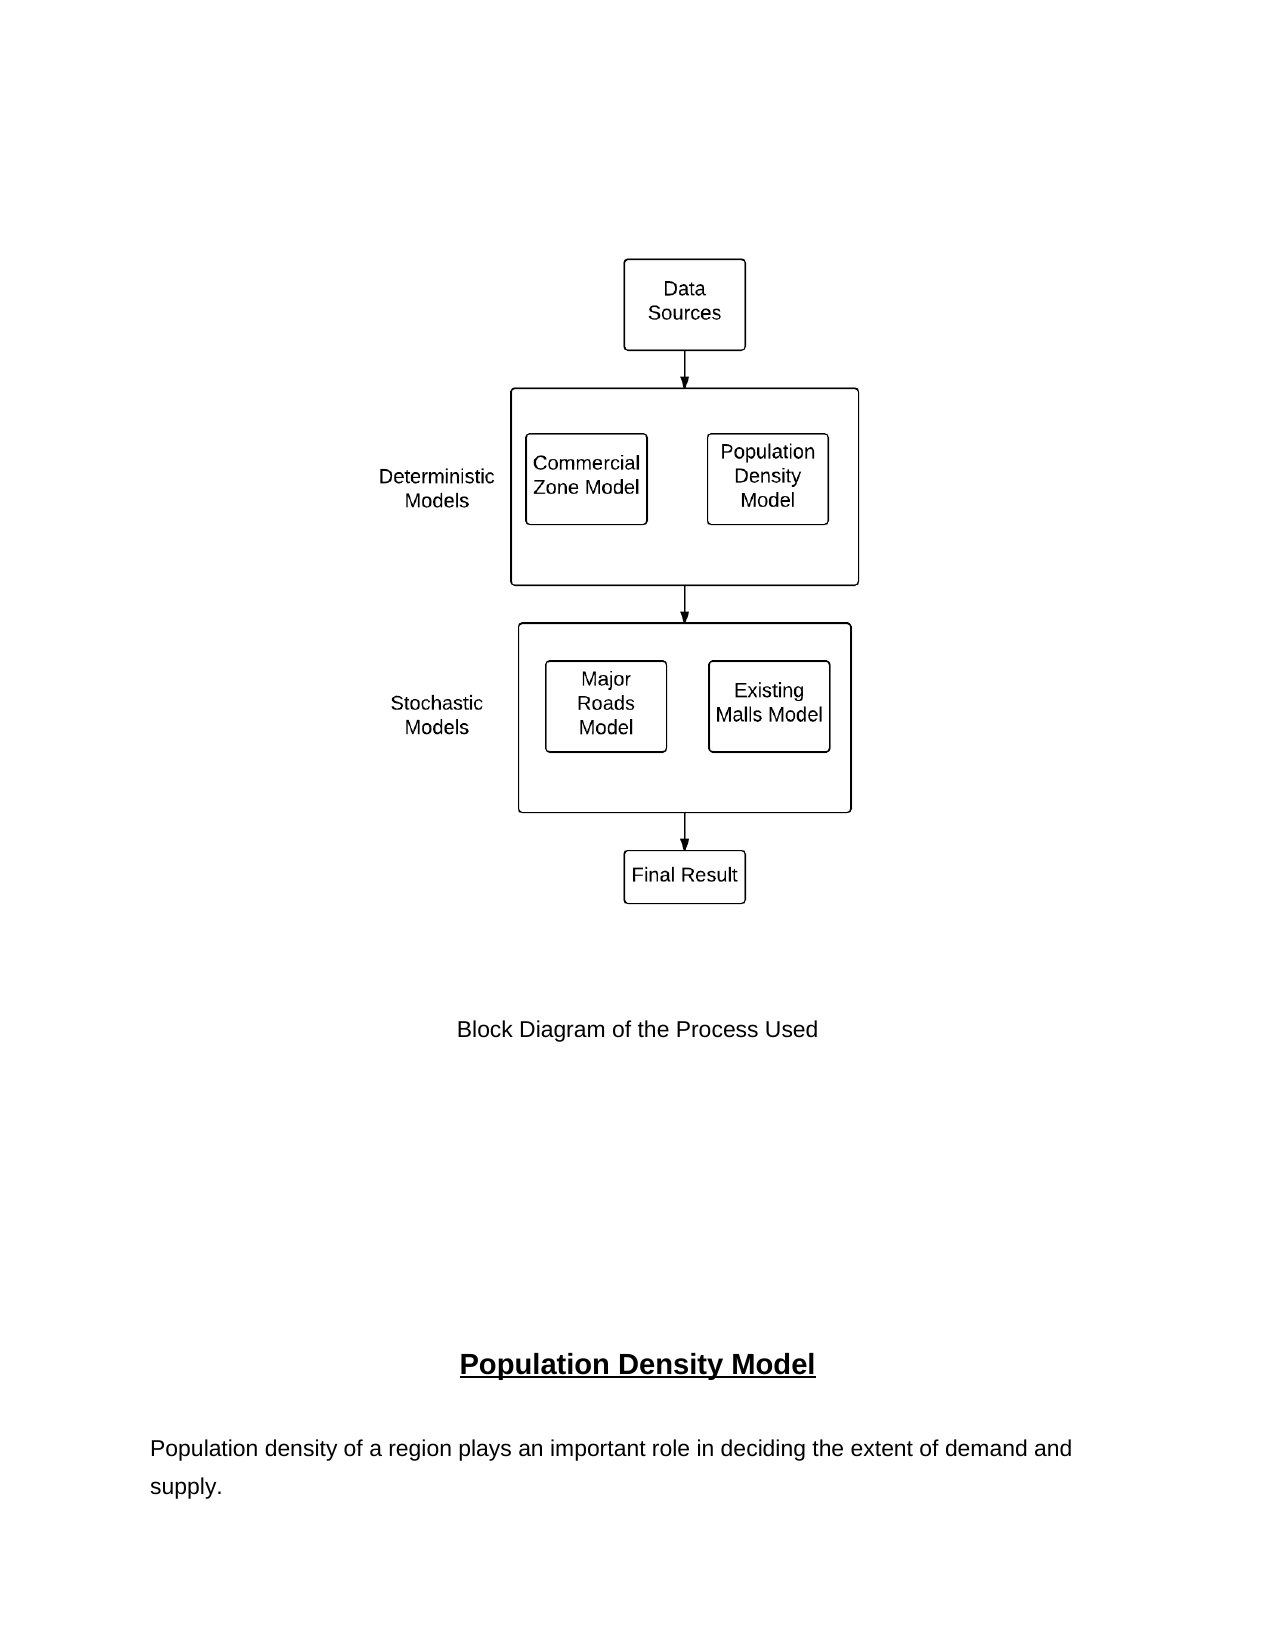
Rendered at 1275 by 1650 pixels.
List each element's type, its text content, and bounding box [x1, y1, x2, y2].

picture [299, 168, 976, 985]
text Block Diagram of the Process Used [150, 1016, 1125, 1042]
text Population Density Model [150, 1348, 1125, 1381]
text Population density of a region plays an important role in deciding the extent of demand and supply. [150, 1435, 1125, 1499]
